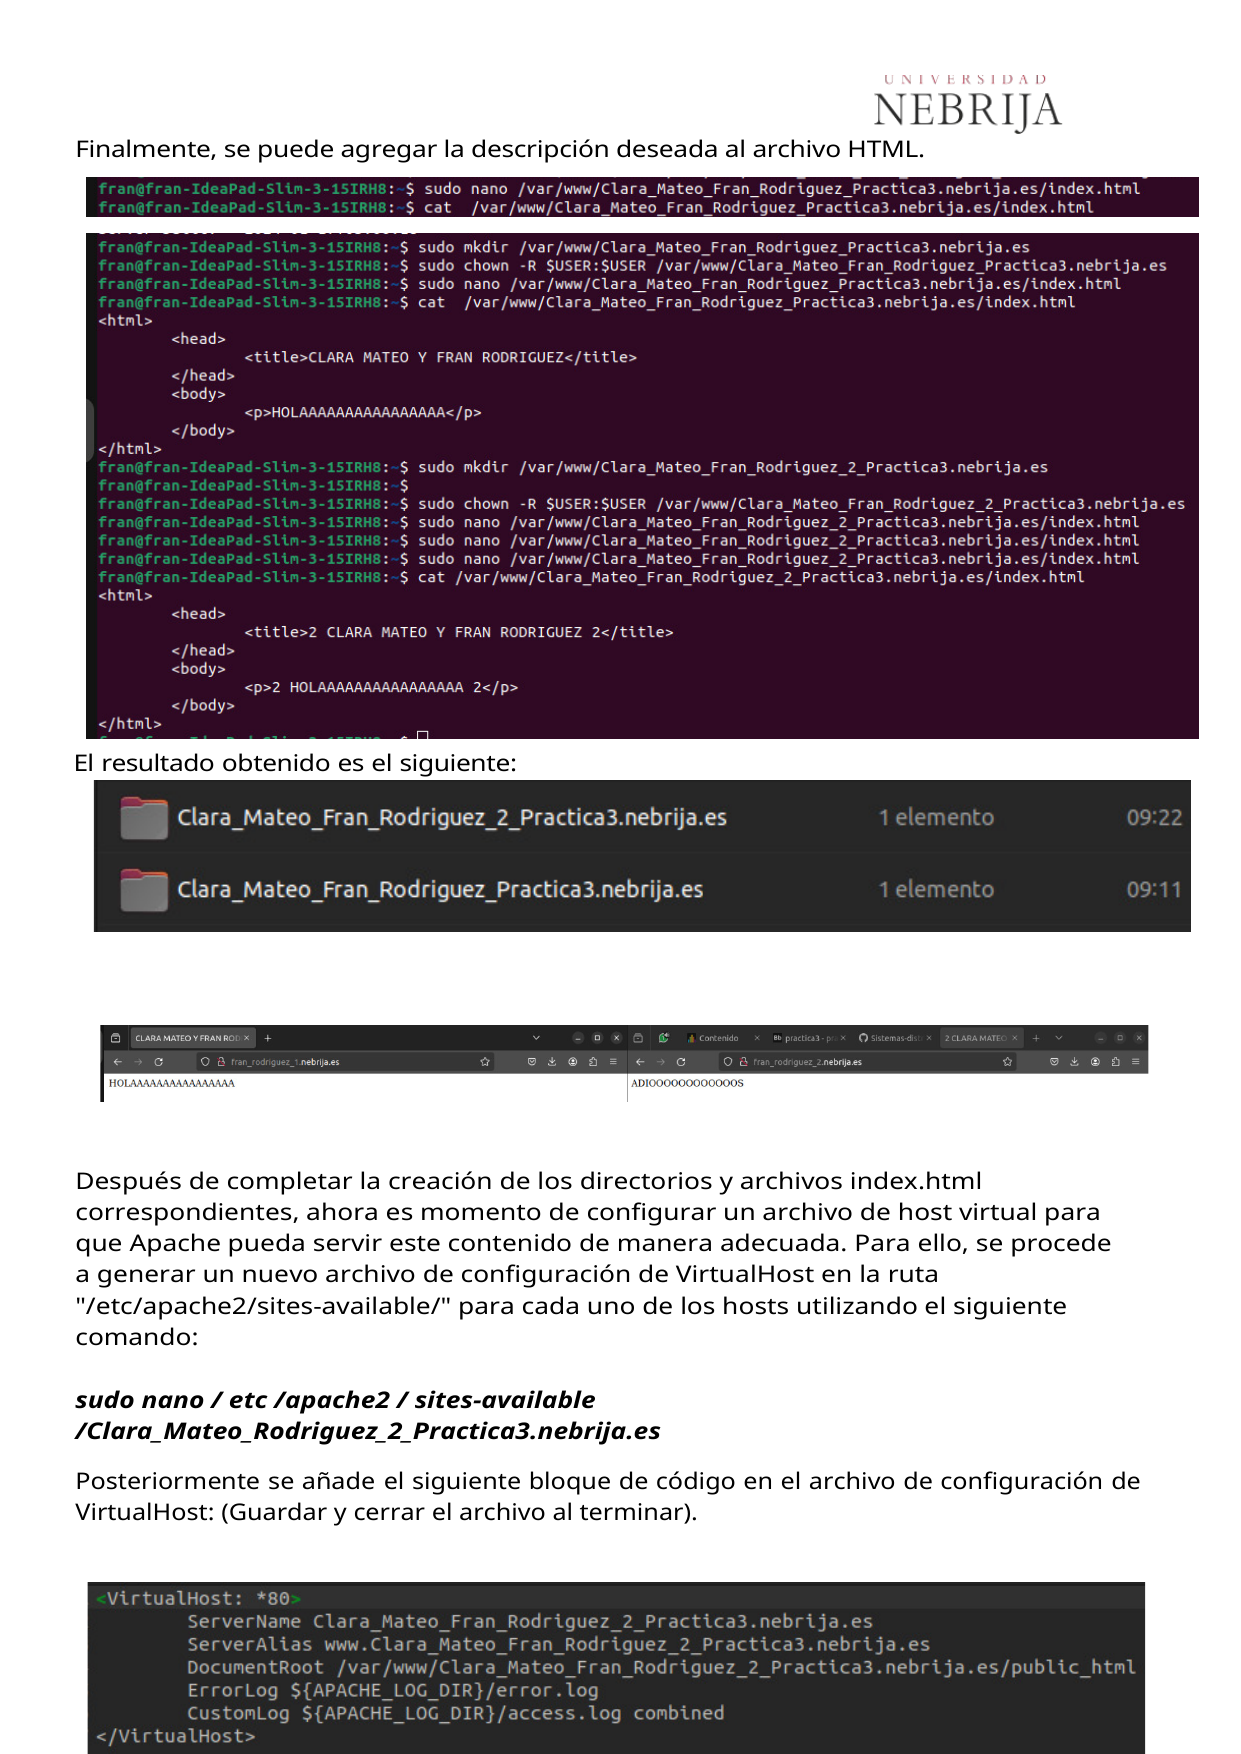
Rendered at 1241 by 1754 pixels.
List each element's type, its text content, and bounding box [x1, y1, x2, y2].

picture [87, 1582, 1146, 1754]
picture [86, 177, 1199, 217]
text El resultado obtenido es el siguiente: [60, 172, 1188, 778]
picture [874, 75, 1063, 133]
picture [100, 1025, 1149, 1102]
picture [93, 780, 1191, 932]
text Después de completar la creación de los directorios y archivos index.html correspondientes, ahora es momento de configurar un archivo de host virtual para que Apache pueda servir este contenido de manera adecuada. Para ello, se procede a generar un nuevo archivo de configuración de VirtualHost en la ruta "/etc/apache2/sites-available/" para cada uno de los hosts utilizando el siguiente comando: [75, 1164, 1123, 1352]
text Posteriormente se añade el siguiente bloque de código en el archivo de configuración de VirtualHost: (Guardar y cerrar el archivo al terminar). [75, 1465, 1188, 1528]
text sudo nano / etc /apache2 / sites-available /Clara_Mateo_Rodriguez_2_Practica3.nebrija.es [75, 1384, 1133, 1446]
picture [86, 233, 1199, 739]
text Finalmente, se puede agregar la descripción deseada al archivo HTML. [75, 133, 1123, 164]
